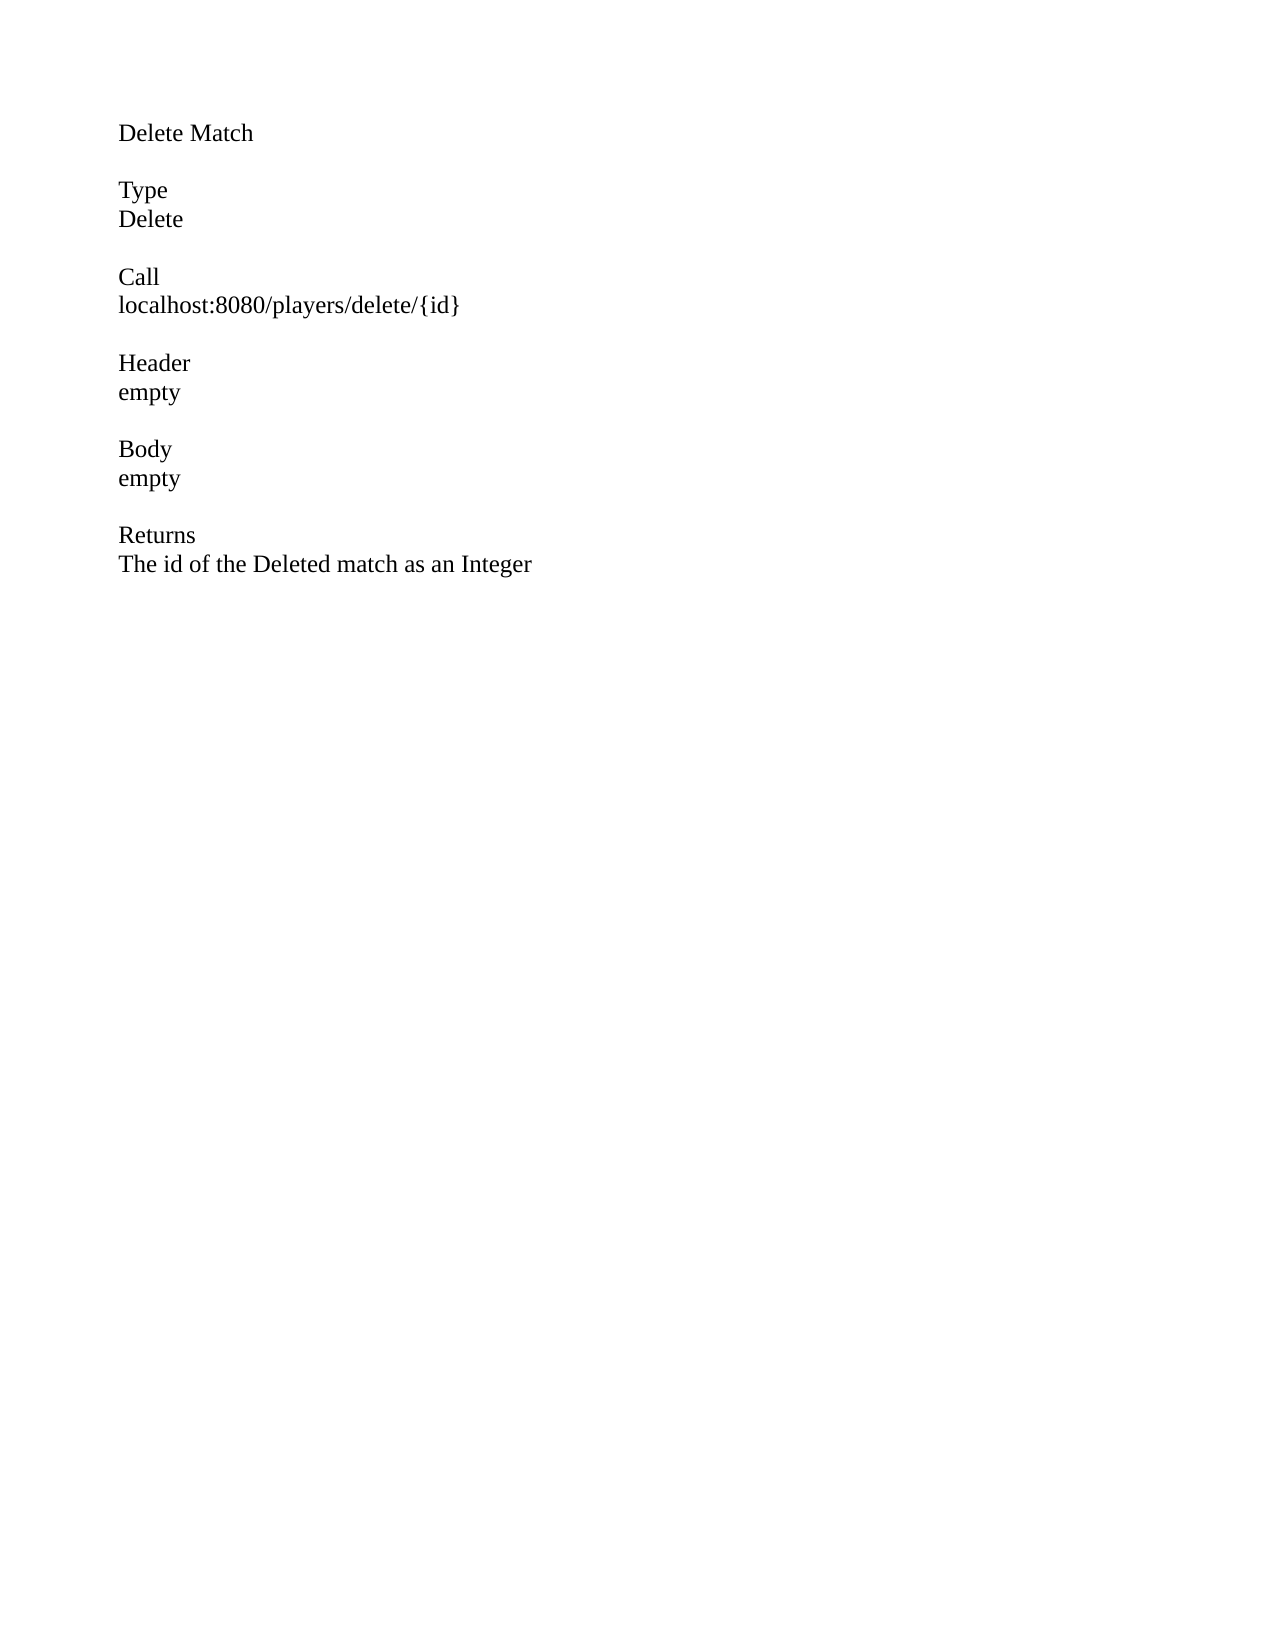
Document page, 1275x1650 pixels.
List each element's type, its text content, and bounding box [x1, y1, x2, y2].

text Body [118, 434, 1157, 463]
text Returns [118, 521, 1157, 549]
text The id of the Deleted match as an Integer [118, 549, 1157, 578]
text localhost:8080/players/delete/{id} [118, 291, 1157, 319]
text Header [118, 348, 1157, 377]
text Delete Match [118, 118, 1157, 147]
text Delete [118, 204, 1157, 233]
text empty [118, 463, 1157, 492]
text Call [118, 262, 1157, 291]
text empty [118, 377, 1157, 406]
text Type [118, 176, 1157, 204]
